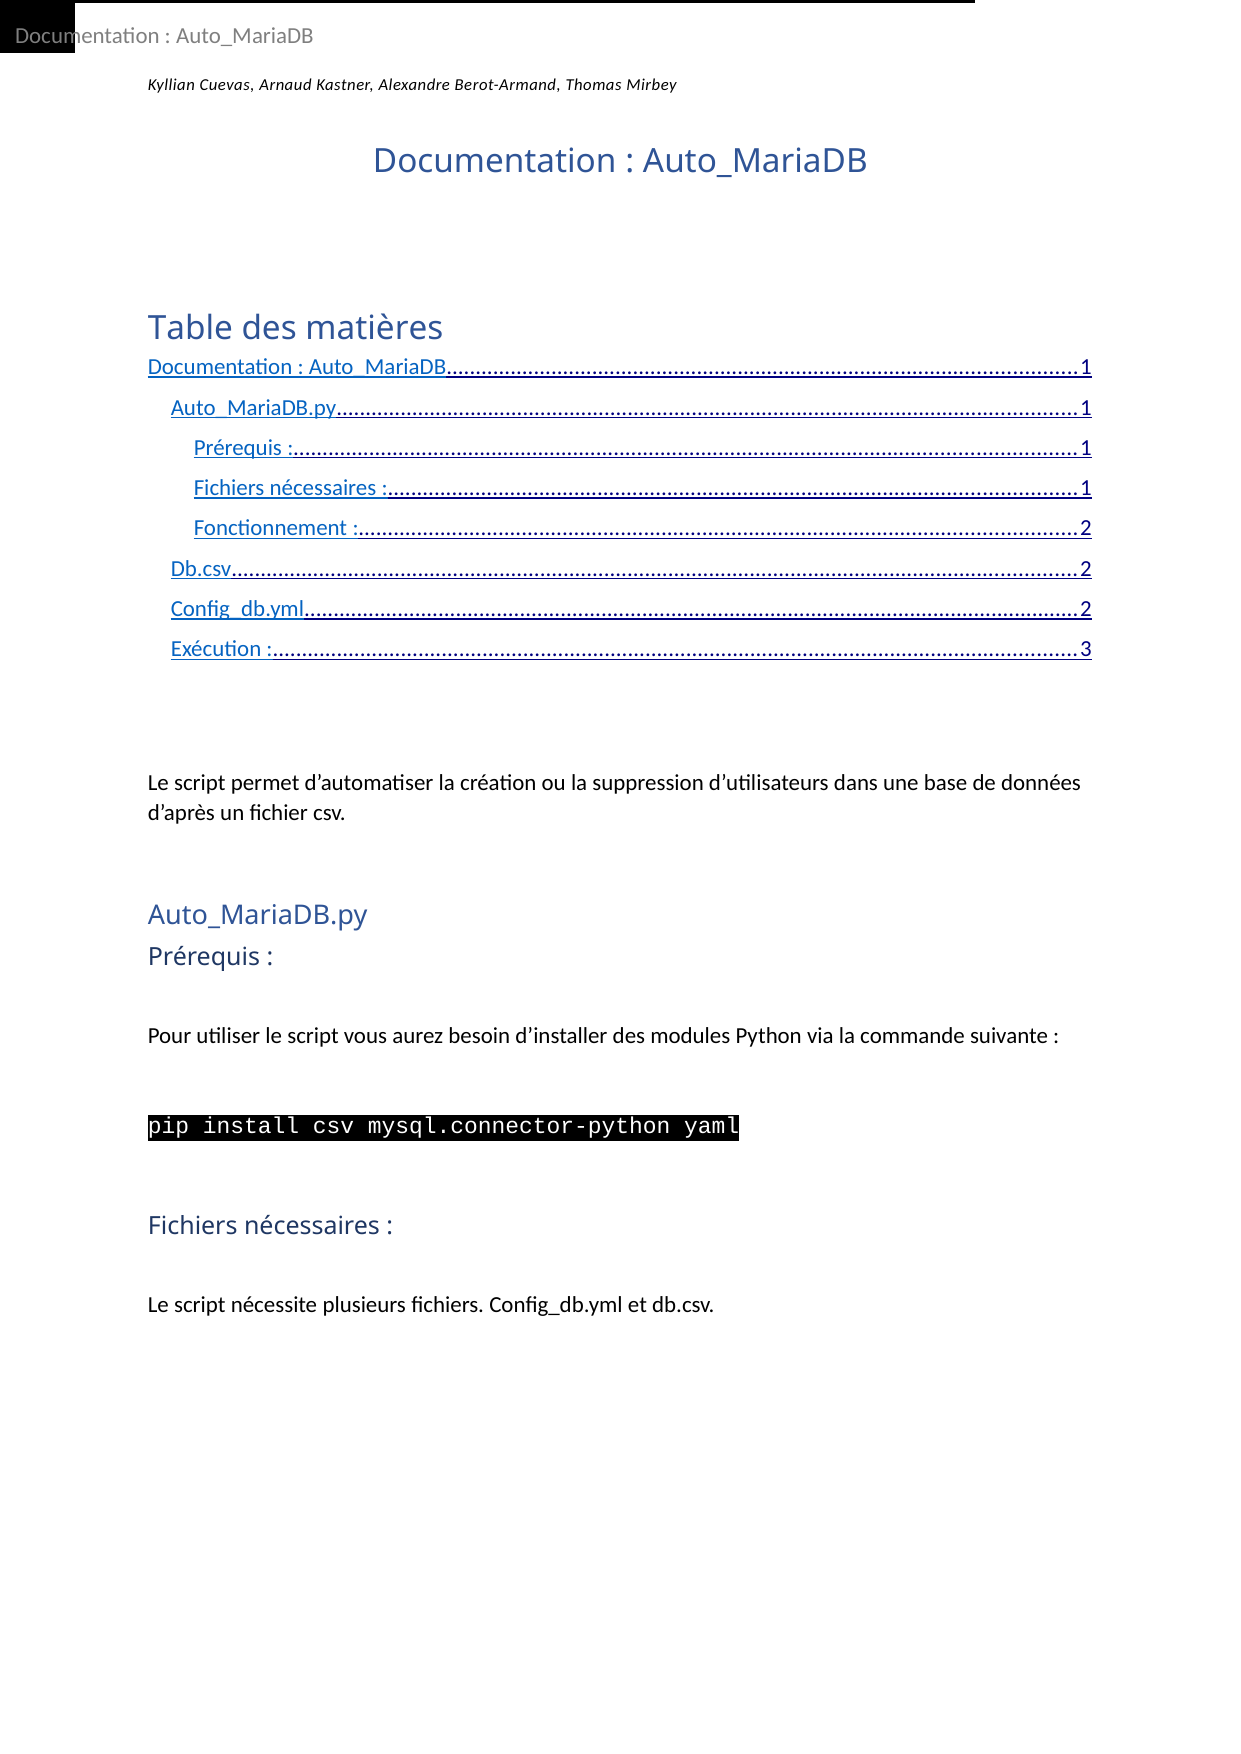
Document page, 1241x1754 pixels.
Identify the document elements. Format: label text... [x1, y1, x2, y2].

subtitle Auto_MariaDB.py [148, 895, 1093, 932]
text Le script nécessite plusieurs fichiers. Config_db.yml et db.csv. [148, 1291, 1093, 1318]
text pip install csv mysql.connector-python yaml [148, 1115, 1093, 1141]
text Fichiers nécessaires : 1 [193, 473, 1093, 501]
text Documentation : Auto_MariaDB 1 [148, 352, 1093, 380]
text Table des matières [148, 304, 1093, 349]
text Le script permet d’automatiser la création ou la suppression d’utilisateurs dans une base de données d’après un fichier csv. [148, 768, 1093, 826]
subtitle Fichiers nécessaires : [148, 1208, 1093, 1242]
text Prérequis : 1 [193, 433, 1093, 461]
text Config_db.yml 2 [171, 594, 1093, 622]
text Db.csv 2 [171, 554, 1093, 582]
text Pour utiliser le script vous aurez besoin d’installer des modules Python via la commande suivante : [148, 1022, 1093, 1049]
text Fonctionnement : 2 [193, 513, 1093, 542]
text Auto_MariaDB.py 1 [171, 393, 1093, 421]
text Exécution : 3 [171, 634, 1093, 662]
subtitle Documentation : Auto_MariaDB [148, 137, 1093, 182]
text Kyllian Cuevas, Arnaud Kastner, Alexandre Berot-Armand, Thomas Mirbey [148, 74, 1093, 94]
subtitle Prérequis : [148, 939, 1093, 973]
